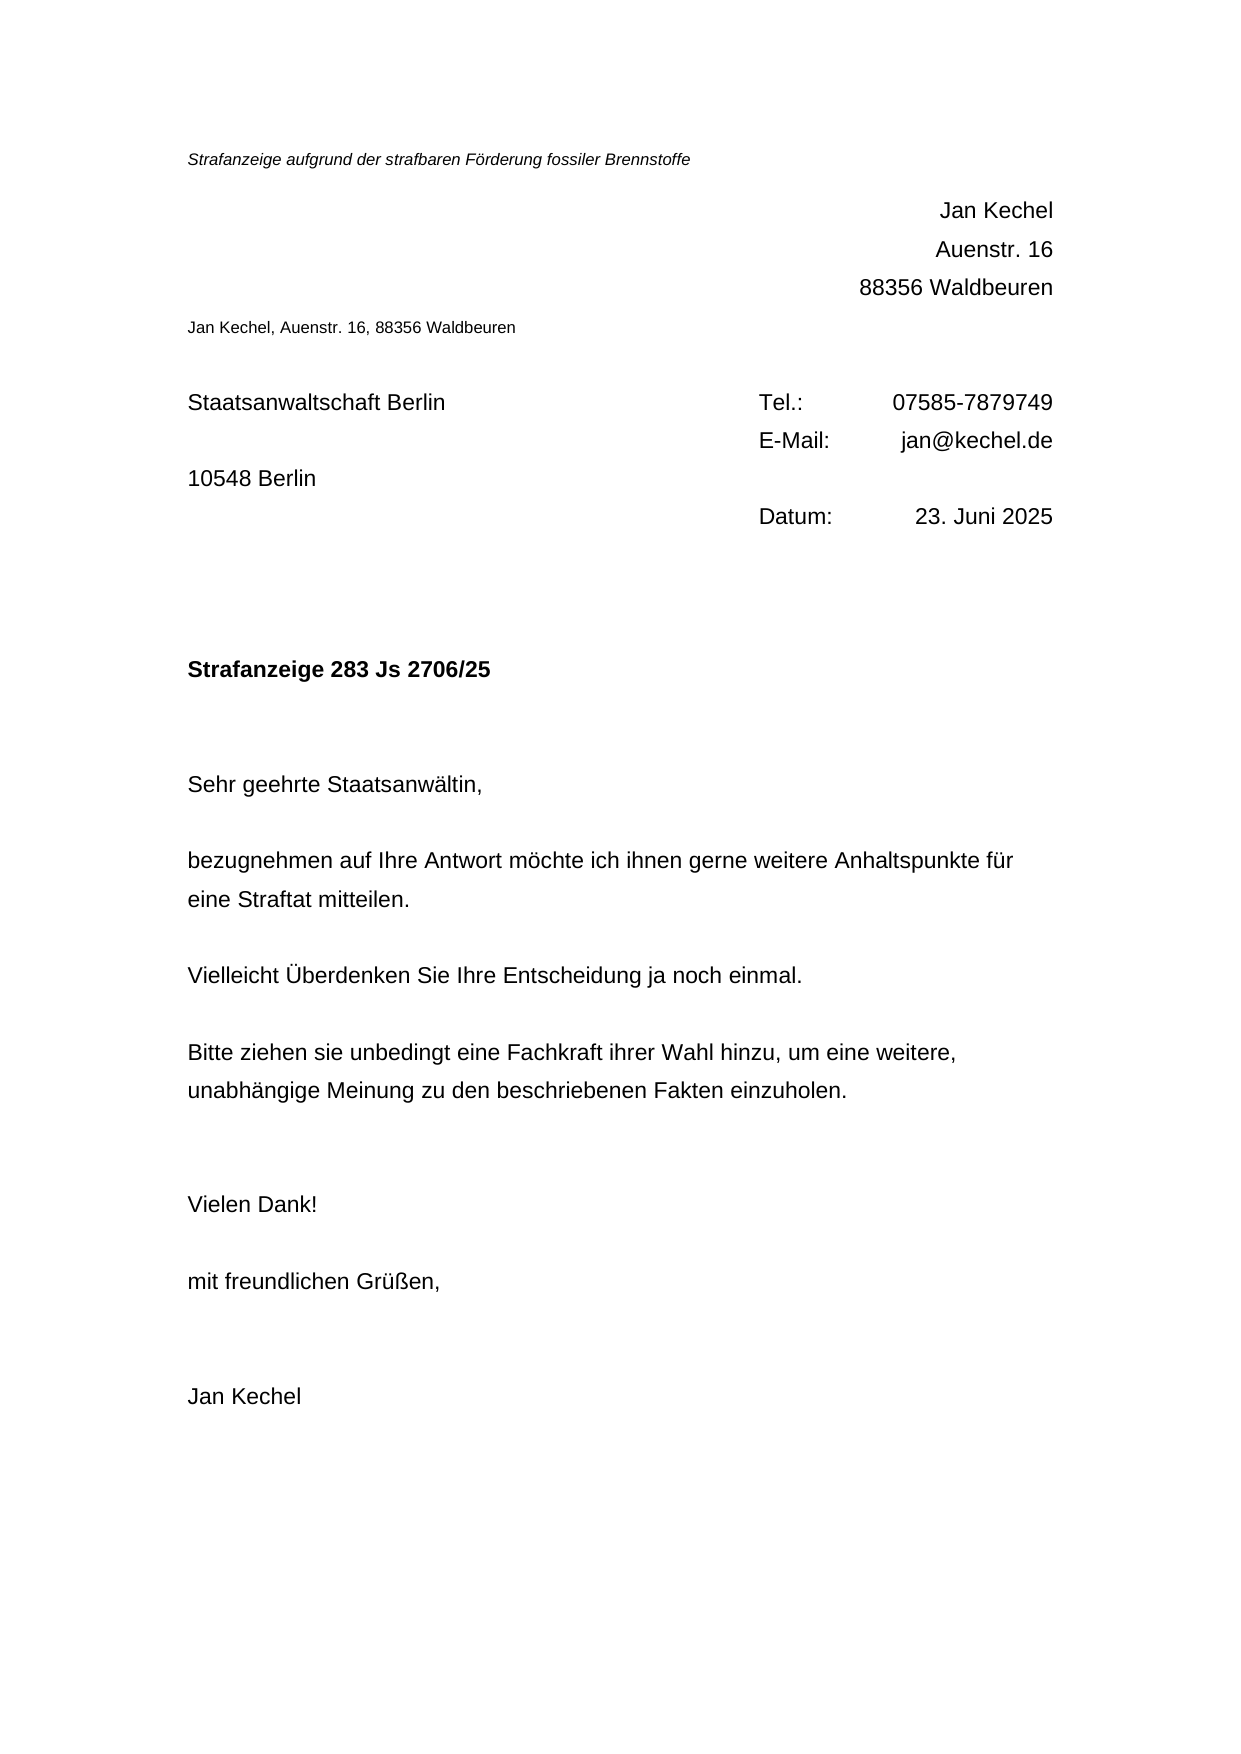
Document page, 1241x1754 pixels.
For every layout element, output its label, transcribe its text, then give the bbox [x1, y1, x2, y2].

text 10548 Berlin Datum: 23. Juni 2025 [187, 466, 1053, 529]
text Vielen Dank! [187, 1192, 1053, 1218]
text Sehr geehrte Staatsanwältin, [187, 772, 1053, 797]
text Strafanzeige 283 Js 2706/25 [187, 657, 1053, 682]
text Jan Kechel, Auenstr. 16, 88356 Waldbeuren [187, 313, 1053, 338]
text mit freundlichen Grüßen, [187, 1269, 1053, 1294]
text Vielleicht Überdenken Sie Ihre Entscheidung ja noch einmal. [187, 963, 1053, 988]
text Bitte ziehen sie unbedingt eine Fachkraft ihrer Wahl hinzu, um eine weitere, unabhängige Meinung zu den beschriebenen Fakten einzuholen. [187, 1039, 1053, 1103]
text 88356 Waldbeuren [187, 275, 1053, 300]
text E-Mail: jan@kechel.de [187, 428, 1053, 453]
text Jan Kechel Auenstr. 16 [187, 198, 1053, 262]
text Jan Kechel [187, 1383, 1053, 1409]
text bezugnehmen auf Ihre Antwort möchte ich ihnen gerne weitere Anhaltspunkte für eine Straftat mitteilen. [187, 848, 1053, 912]
text Staatsanwaltschaft Berlin Tel.: 07585-7879749 [187, 389, 1053, 415]
